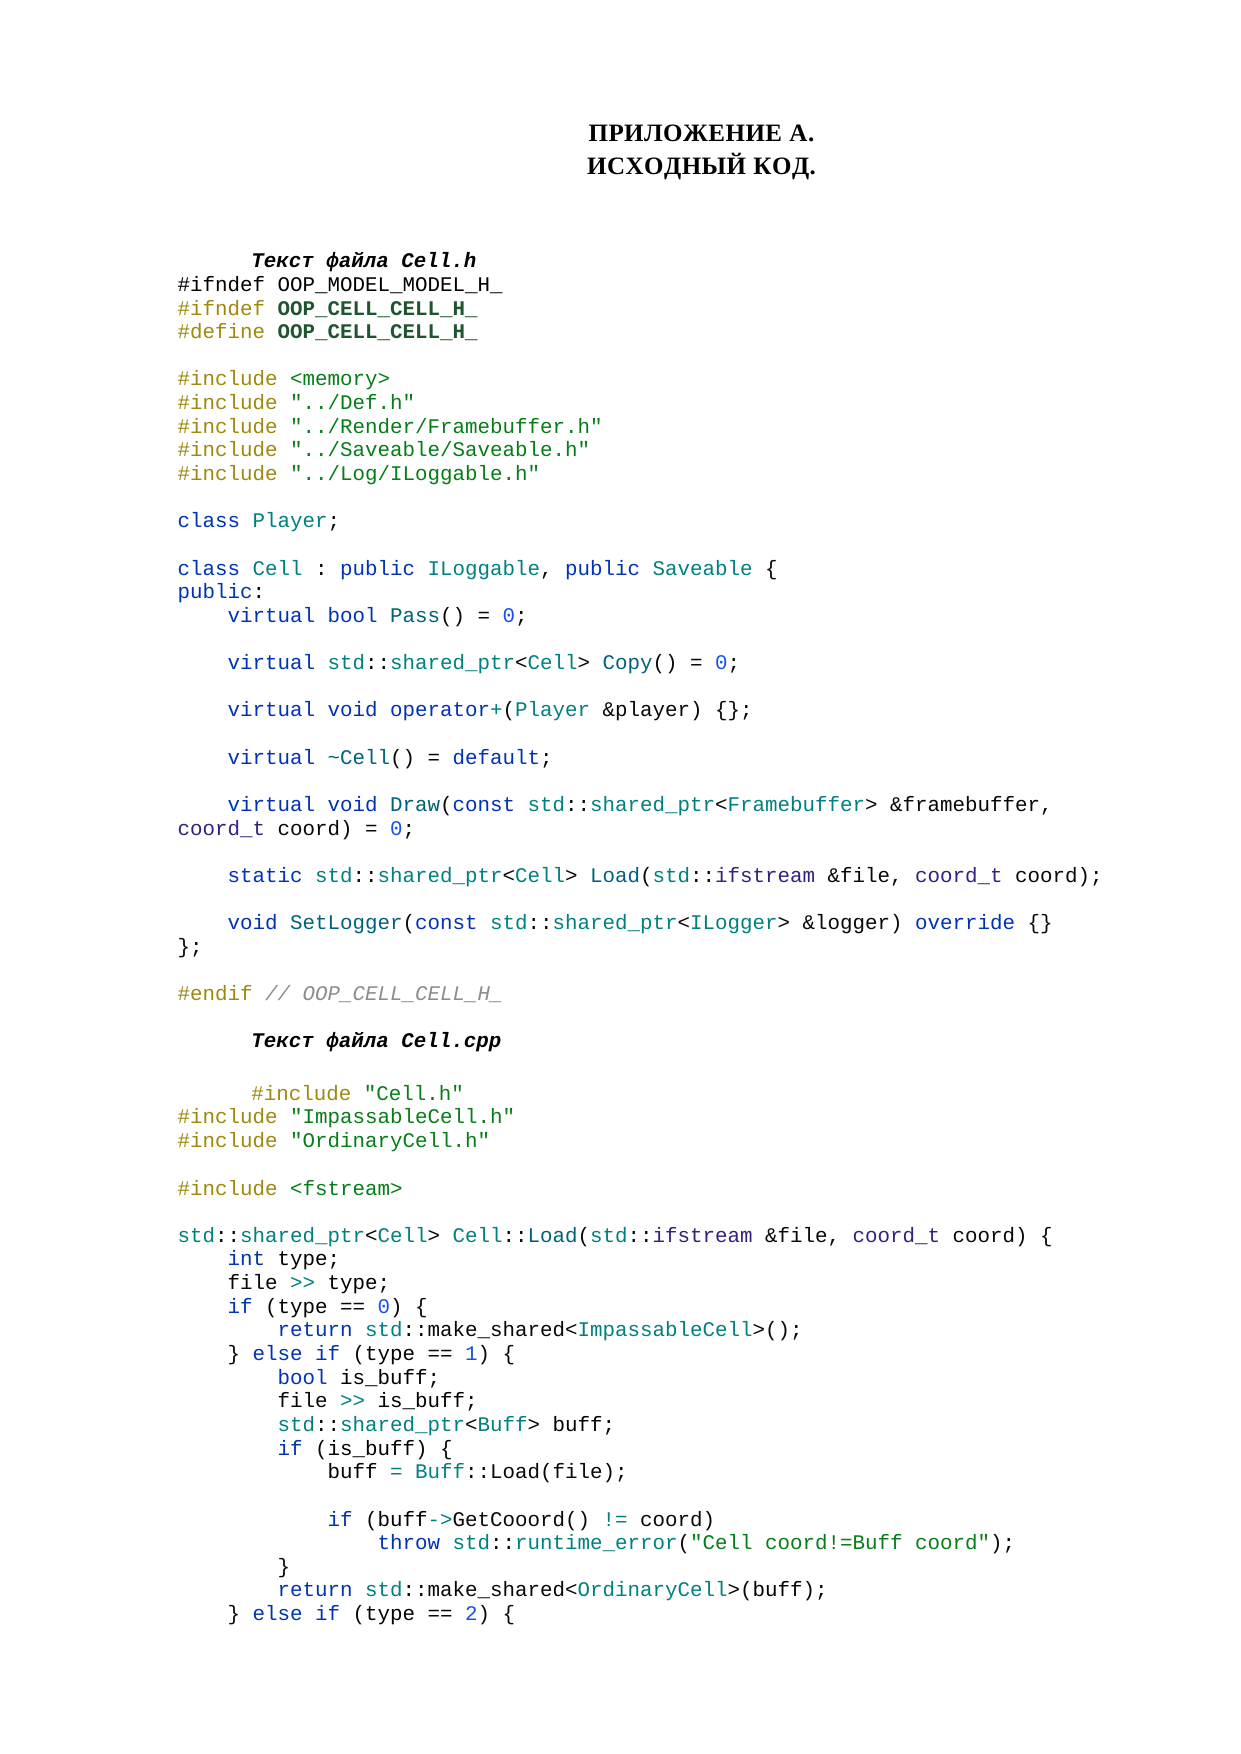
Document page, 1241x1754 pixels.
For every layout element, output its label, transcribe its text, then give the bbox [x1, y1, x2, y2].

text #ifndef OOP_MODEL_MODEL_H_ #ifndef OOP_CELL_CELL_H_ #define OOP_CELL_CELL_H_ #include <memory> #include "../Def.h" #include "../Render/Framebuffer.h" #include "../Saveable/Saveable.h" #include "../Log/ILoggable.h" class Player; class Cell : public ILoggable, public Saveable { public: virtual bool Pass() = 0; virtual std::shared_ptr<Cell> Copy() = 0; virtual void operator+(Player &player) {}; virtual ~Cell() = default; virtual void Draw(const std::shared_ptr<Framebuffer> &framebuffer, coord_t coord) = 0; static std::shared_ptr<Cell> Load(std::ifstream &file, coord_t coord); void SetLogger(const std::shared_ptr<ILogger> &logger) override {} }; #endif // OOP_CELL_CELL_H_ [177, 274, 1152, 1031]
text Исходный КОД. [177, 151, 1152, 180]
text Текст файла Cell.cpp [177, 1031, 1152, 1054]
text Приложение А. [177, 118, 1152, 147]
text #include "Cell.h" #include "ImpassableCell.h" #include "OrdinaryCell.h" #include <fstream> std::shared_ptr<Cell> Cell::Load(std::ifstream &file, coord_t coord) { int type; file >> type; if (type == 0) { return std::make_shared<ImpassableCell>(); } else if (type == 1) { bool is_buff; file >> is_buff; std::shared_ptr<Buff> buff; if (is_buff) { buff = Buff::Load(file); if (buff->GetCooord() != coord) throw std::runtime_error("Cell coord!=Buff coord"); } return std::make_shared<OrdinaryCell>(buff); } else if (type == 2) { [177, 1083, 1152, 1627]
text Текст файла Cell.h [177, 250, 1152, 274]
